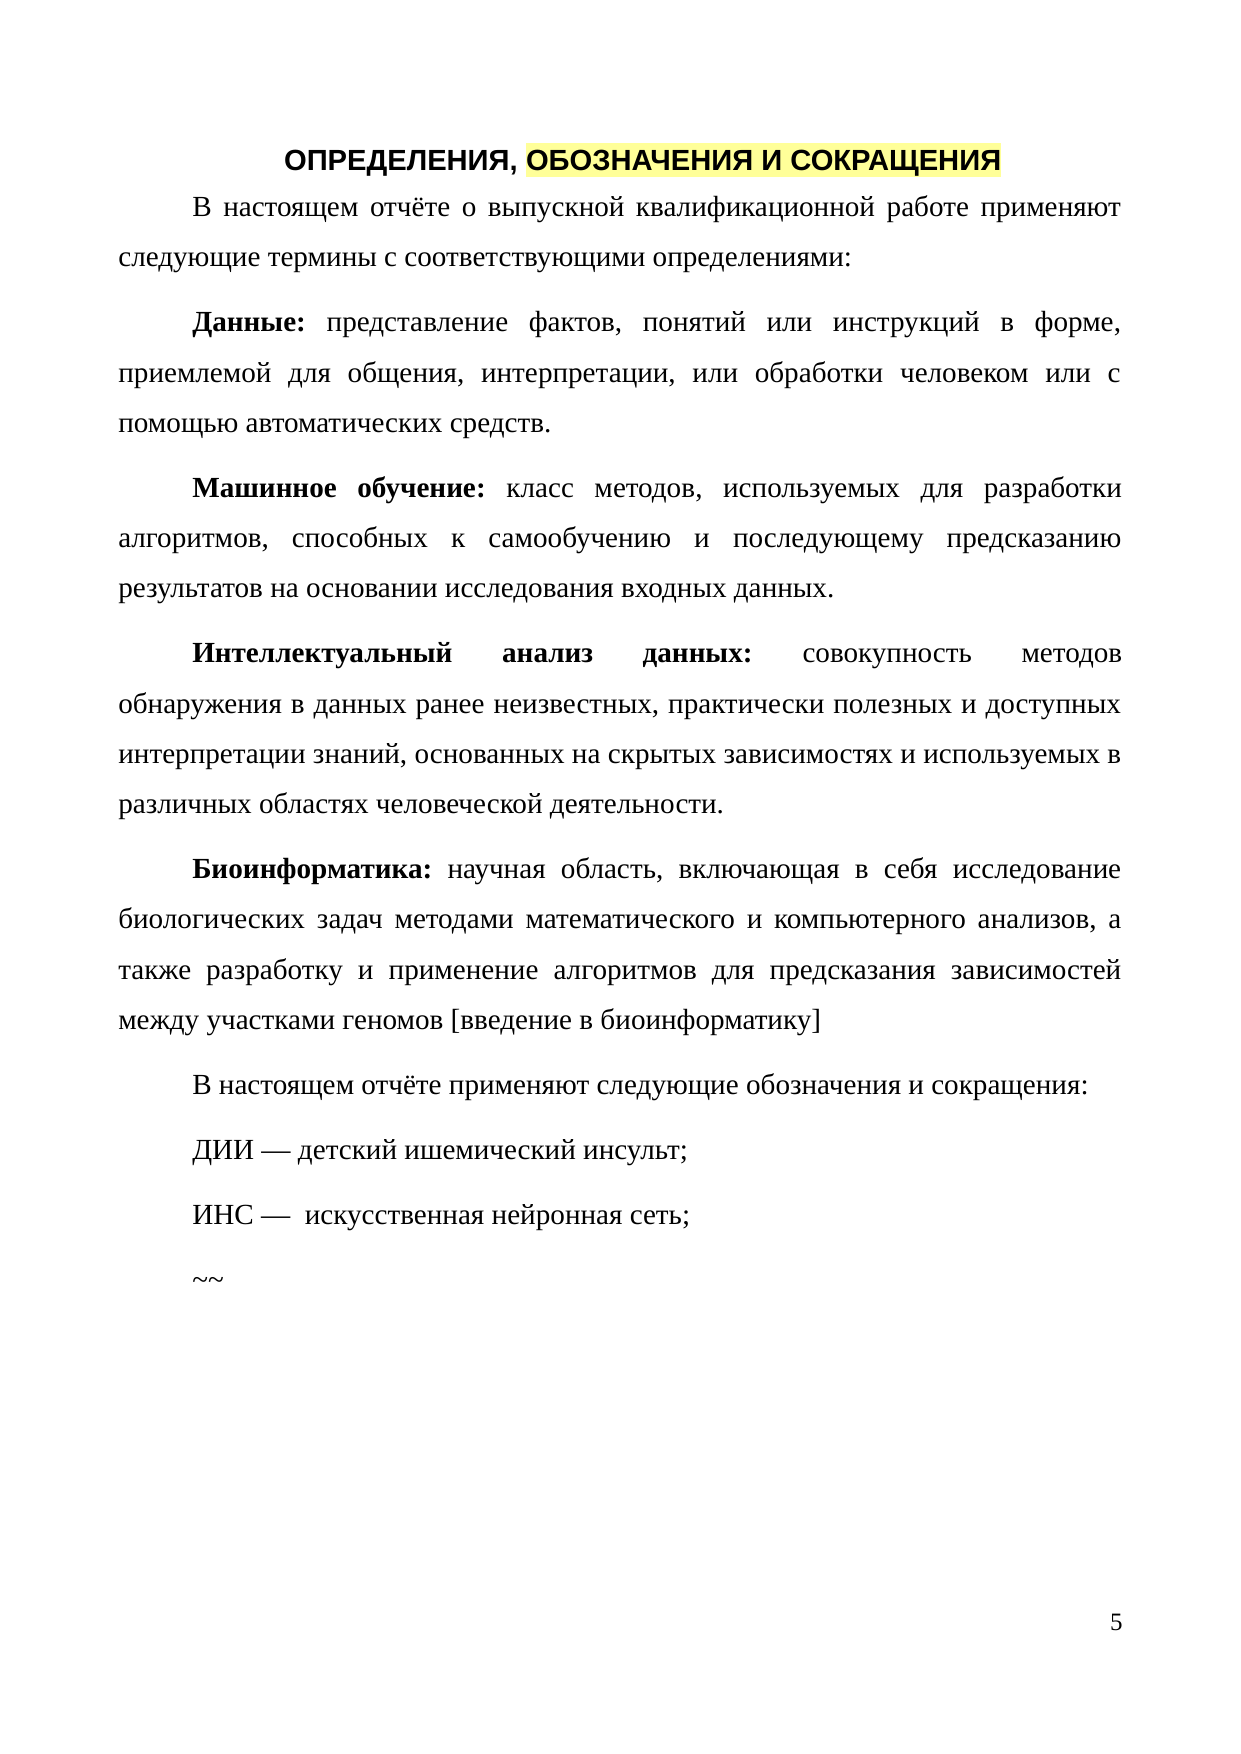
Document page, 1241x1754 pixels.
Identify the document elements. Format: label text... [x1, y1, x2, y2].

text Интеллектуальный анализ данных: совокупность методов обнаружения в данных ранее неизвестных, практически полезных и доступных интерпретации знаний, основанных на скрытых зависимостях и используемых в различных областях человеческой деятельности. [118, 635, 1122, 820]
text Данные: представление фактов, понятий или инструкций в форме, приемлемой для общения, интерпретации, или обработки человеком или с помощью автоматических средств. [118, 304, 1122, 438]
text ~~ [118, 1262, 1122, 1295]
text В настоящем отчёте о выпускной квалификационной работе применяют следующие термины с соответствующими определениями: [118, 189, 1122, 273]
text Биоинформатика: научная область, включающая в себя исследование биологических задач методами математического и компьютерного анализов, а также разработку и применение алгоритмов для предсказания зависимостей между участками геномов [введение в биоинформатику] [118, 851, 1122, 1036]
text ДИИ — детский ишемический инсульт; [118, 1132, 1122, 1166]
subtitle ОПРЕДЕЛЕНИЯ, ОБОЗНАЧЕНИЯ И СОКРАЩЕНИЯ [118, 143, 1122, 177]
text Машинное обучение: класс методов, используемых для разработки алгоритмов, способных к самообучению и последующему предсказанию результатов на основании исследования входных данных. [118, 470, 1122, 604]
text ИНС — искусственная нейронная сеть; [118, 1197, 1122, 1230]
text В настоящем отчёте применяют следующие обозначения и сокращения: [118, 1067, 1122, 1101]
